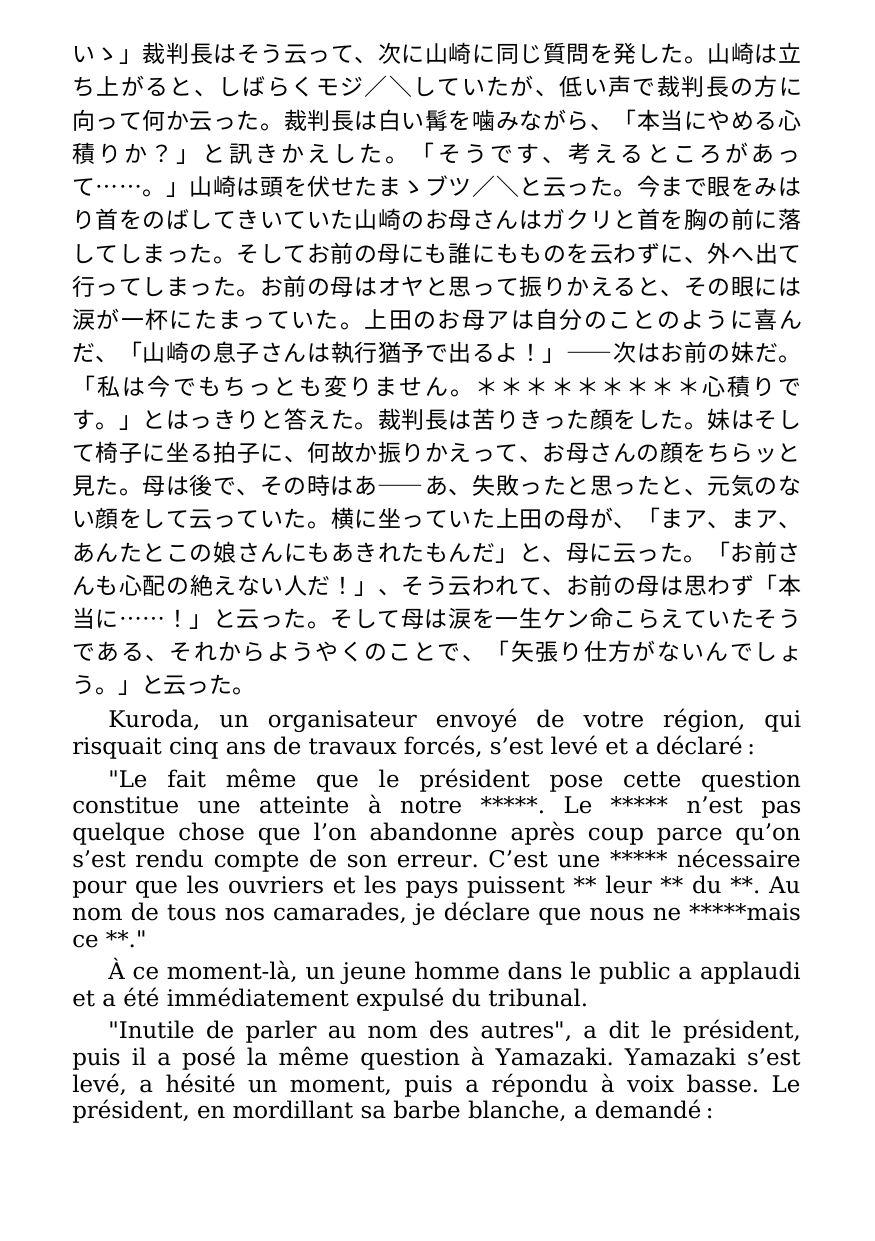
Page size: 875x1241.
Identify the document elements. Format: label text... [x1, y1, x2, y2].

text Kuroda, un organisateur envoyé de votre région, qui risquait cinq ans de travaux forcés, s’est levé et a déclaré : [72, 707, 802, 760]
text "Le fait même que le président pose cette question constitue une atteinte à notre *****. Le ***** n’est pas quelque chose que l’on abandonne après coup parce qu’on s’est rendu compte de son erreur. C’est une ***** nécessaire pour que les ouvriers et les pays puissent ** leur ** du **. Au nom de tous nos camarades, je déclare que nous ne *****mais ce **." [72, 766, 802, 952]
text À ce moment-là, un jeune homme dans le public a applaudi et a été immédiatement expulsé du tribunal. [72, 958, 802, 1012]
text "Inutile de parler au nom des autres", a dit le président, puis il a posé la même question à Yamazaki. Yamazaki s’est levé, a hésité un moment, puis a répondu à voix basse. Le président, en mordillant sa barbe blanche, a demandé : [72, 1018, 802, 1124]
text いゝ」裁判長はそう云って、次に山崎に同じ質問を発した。山崎は立ち上がると、しばらくモジ／＼していたが、低い声で裁判長の方に向って何か云った。裁判長は白い髯を噛みながら、「本当にやめる心積りか？」と訊きかえした。「そうです、考えるところがあって……。」山崎は頭を伏せたまゝブツ／＼と云った。今まで眼をみはり首をのばしてきいていた山崎のお母さんはガクリと首を胸の前に落してしまった。そしてお前の母にも誰にもものを云わずに、外へ出て行ってしまった。お前の母はオヤと思って振りかえると、その眼には涙が一杯にたまっていた。上田のお母アは自分のことのように喜んだ、「山崎の息子さんは執行猶予で出るよ！」――次はお前の妹だ。「私は今でもちっとも変りません。＊＊＊＊＊＊＊＊＊心積りです。」とはっきりと答えた。裁判長は苦りきった顔をした。妹はそして椅子に坐る拍子に、何故か振りかえって、お母さんの顔をちらッと見た。母は後で、その時はあ――あ、失敗ったと思ったと、元気のない顔をして云っていた。横に坐っていた上田の母が、「まア、まア、あんたとこの娘さんにもあきれたもんだ」と、母に云った。「お前さんも心配の絶えない人だ！」、そう云われて、お前の母は思わず「本当に……！」と云った。そして母は涙を一生ケン命こらえていたそうである、それからようやくのことで、「矢張り仕方がないんでしょう。」と云った。 [72, 36, 802, 701]
